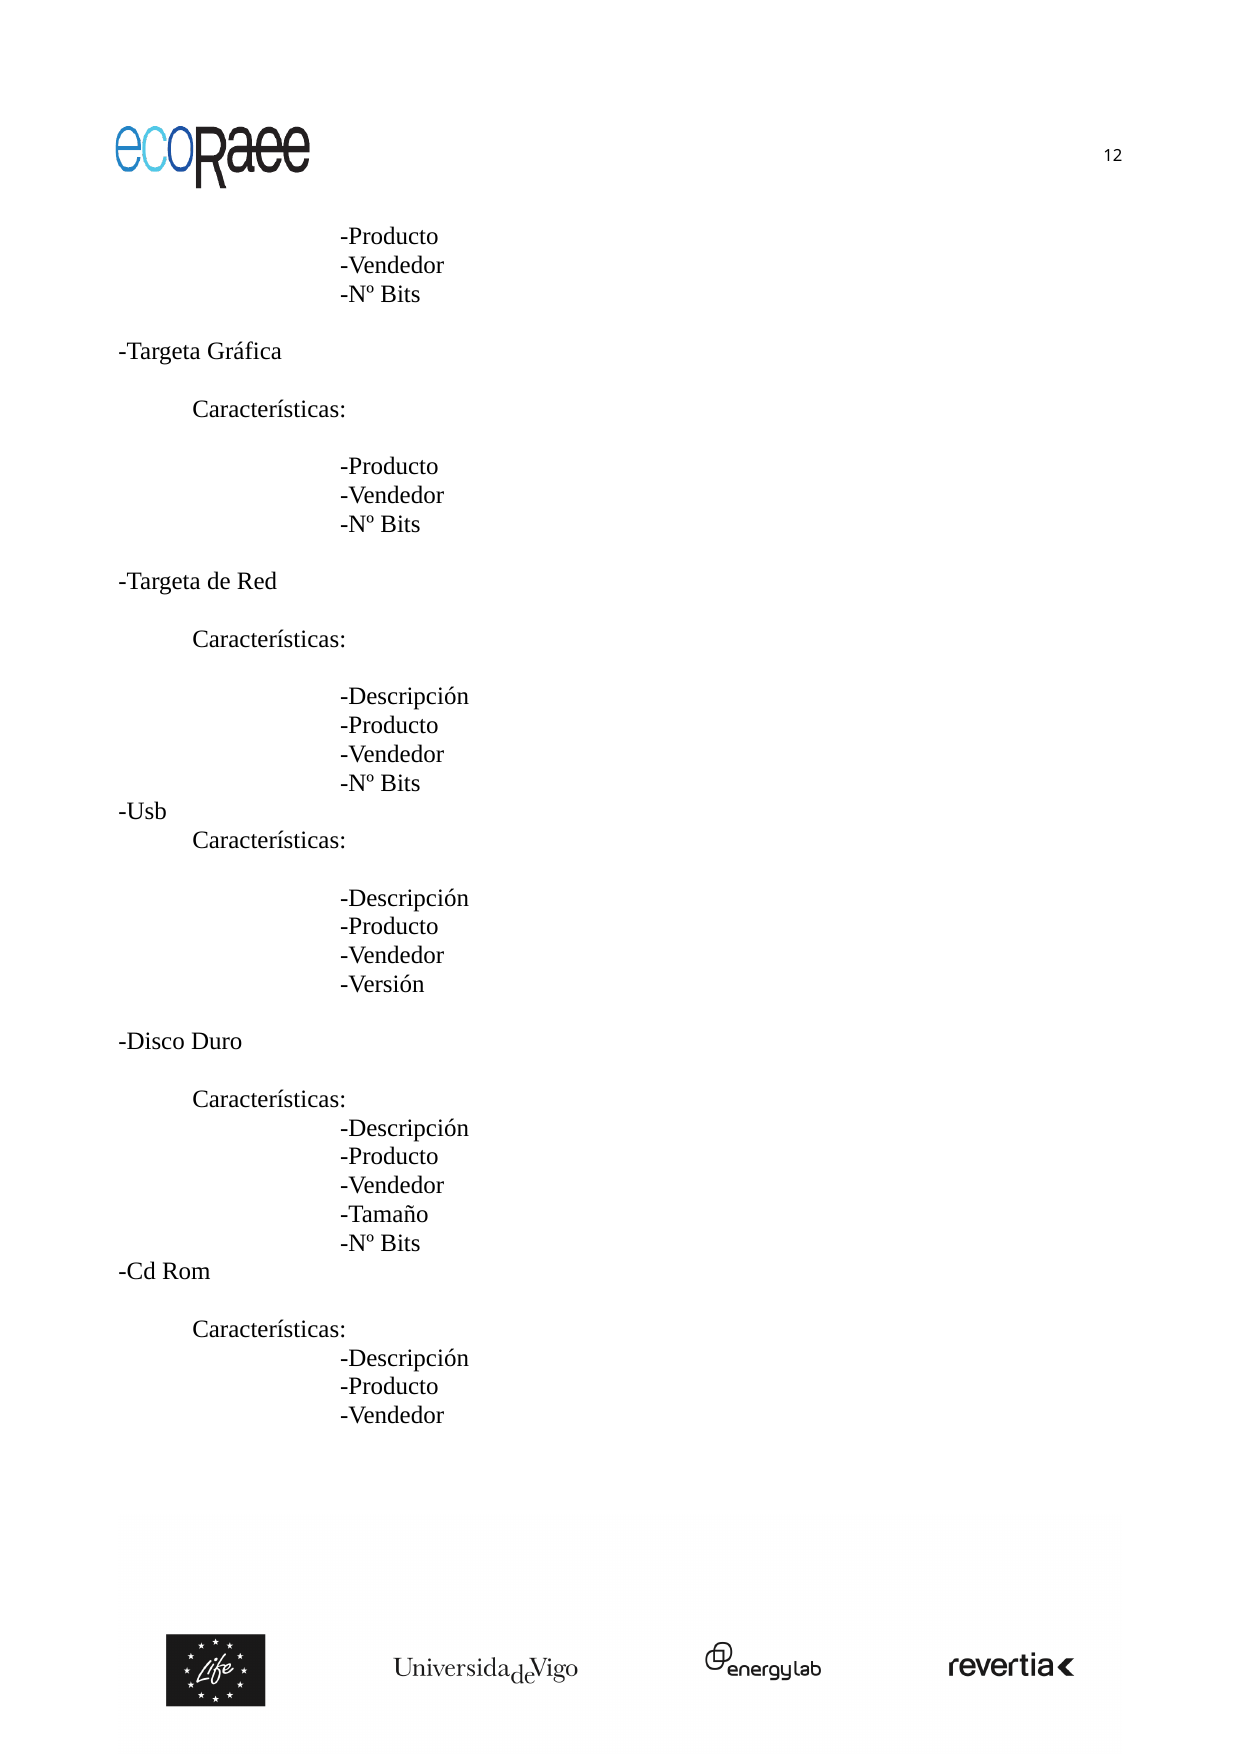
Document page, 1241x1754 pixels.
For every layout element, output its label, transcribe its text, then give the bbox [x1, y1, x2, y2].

text -Vendedor [118, 1170, 1122, 1199]
text -Descripción [118, 1343, 1122, 1371]
text -Nº Bits [118, 279, 1122, 308]
picture [118, 1514, 1123, 1754]
text -Vendedor [118, 1400, 1122, 1429]
text -Vendedor [118, 739, 1122, 768]
text -Nº Bits [118, 768, 1122, 796]
text Características: [118, 825, 1122, 854]
text Características: [118, 624, 1122, 653]
text -Tamaño [118, 1199, 1122, 1228]
text -Producto [118, 1371, 1122, 1400]
text -Usb [118, 796, 1122, 825]
text -Producto [118, 1141, 1122, 1170]
text Características: [118, 394, 1122, 423]
text -Nº Bits [118, 509, 1122, 538]
text -Descripción [118, 1113, 1122, 1141]
text -Producto [118, 221, 1122, 250]
text -Vendedor [118, 480, 1122, 509]
text -Disco Duro [118, 1026, 1122, 1055]
text -Descripción [118, 883, 1122, 911]
text -Descripción [118, 681, 1122, 710]
text -Producto [118, 911, 1122, 940]
text -Producto [118, 710, 1122, 739]
text -Versión [118, 969, 1122, 998]
text -Nº Bits [118, 1228, 1122, 1256]
text Características: [118, 1084, 1122, 1113]
text -Cd Rom [118, 1256, 1122, 1285]
text -Targeta de Red [118, 566, 1122, 595]
text -Targeta Gráfica [118, 336, 1122, 365]
text -Vendedor [118, 940, 1122, 969]
text -Vendedor [118, 250, 1122, 279]
picture [114, 124, 311, 190]
text Características: [118, 1314, 1122, 1343]
text -Producto [118, 451, 1122, 480]
